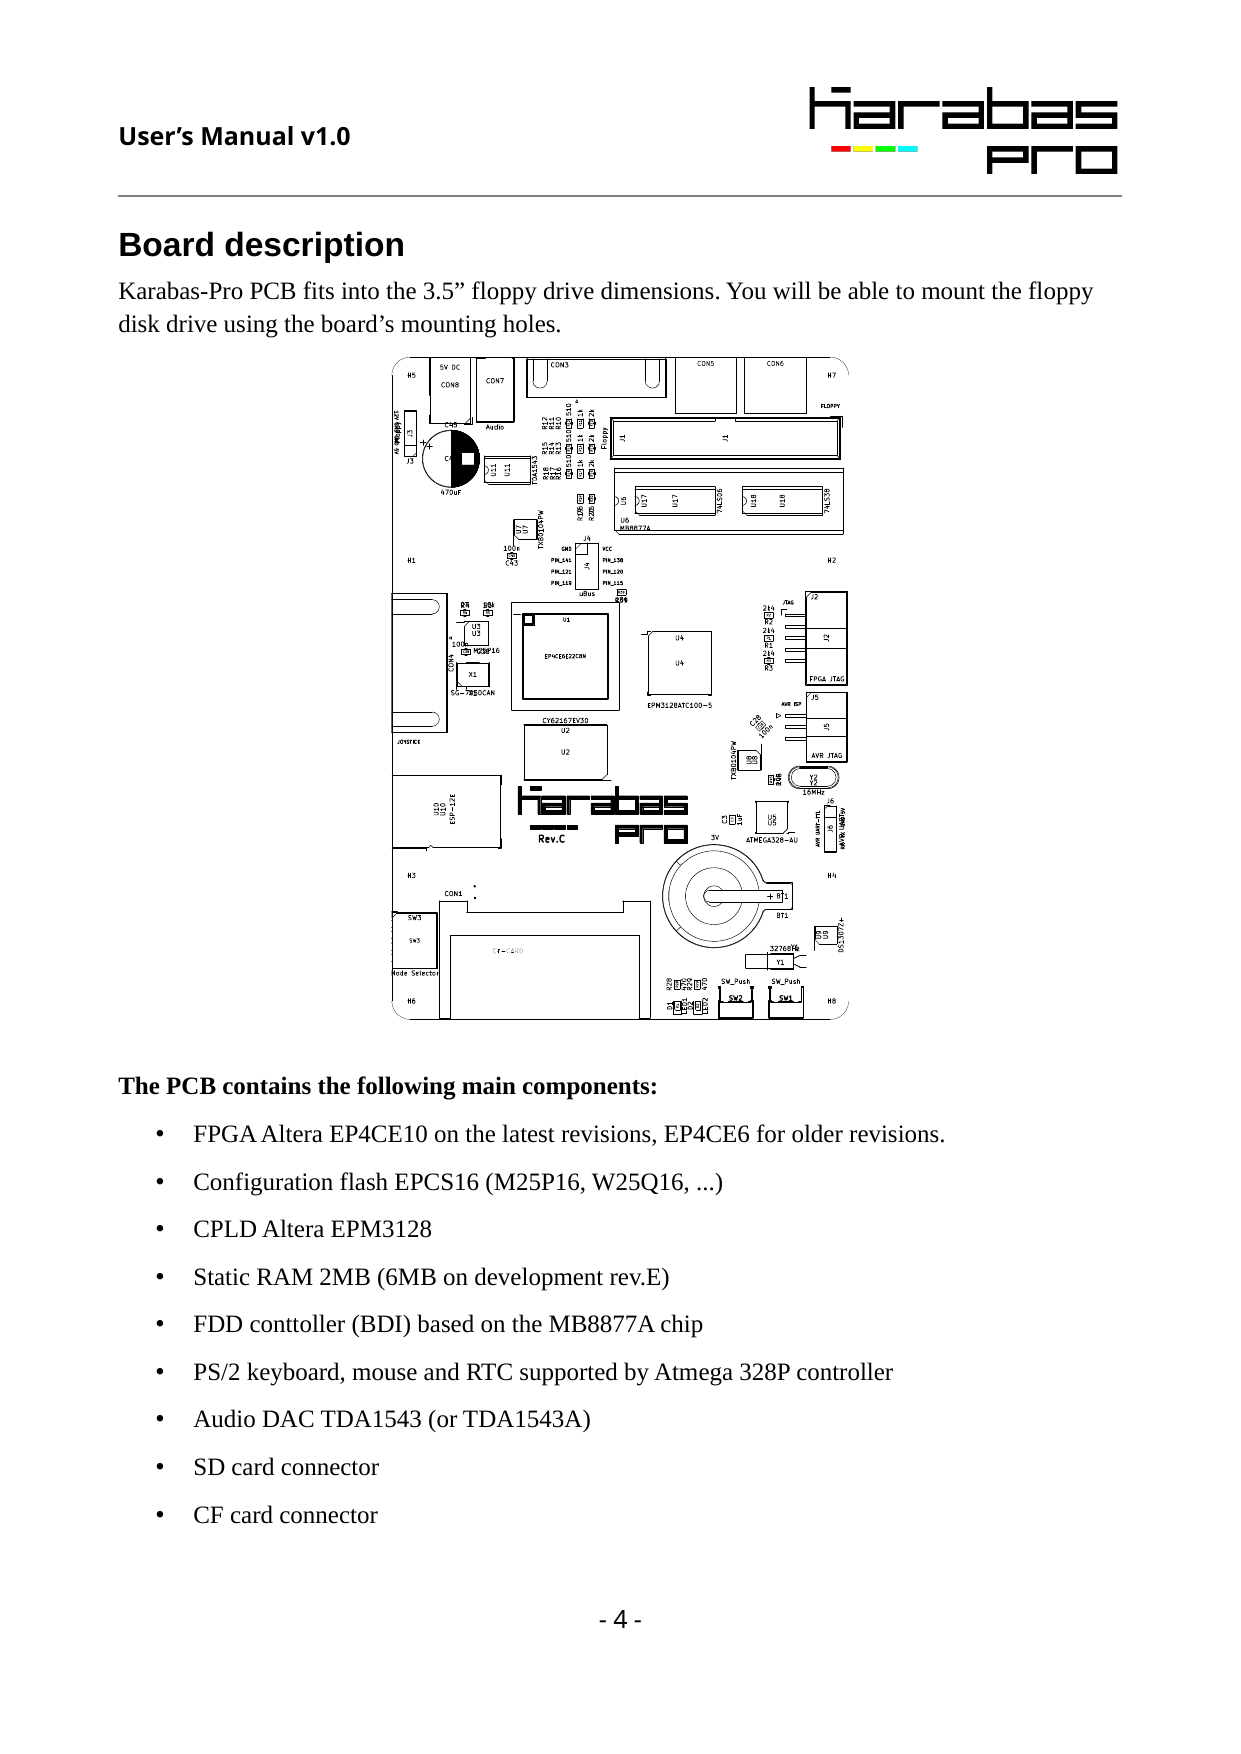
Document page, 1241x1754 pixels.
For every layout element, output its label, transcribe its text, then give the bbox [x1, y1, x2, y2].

list CPLD Altera EPM3128 [156, 1214, 1122, 1243]
text The PCB contains the following main components: [118, 1071, 1122, 1100]
list CF card connector [156, 1500, 1122, 1528]
list Configuration flash EPCS16 (M25P16, W25Q16, ...) [156, 1167, 1122, 1195]
list PS/2 keyboard, mouse and RTC supported by Atmega 328P controller [156, 1357, 1122, 1386]
picture [809, 84, 1120, 174]
text Karabas-Pro PCB fits into the 3.5” floppy drive dimensions. You will be able to mount the floppy disk drive using the board’s mounting holes. [118, 276, 1122, 338]
list Audio DAC TDA1543 (or TDA1543A) [156, 1404, 1122, 1433]
list FDD conttoller (BDI) based on the MB8877A chip [156, 1309, 1122, 1338]
list Static RAM 2MB (6MB on development rev.E) [156, 1262, 1122, 1291]
list FPGA Altera EP4CE10 on the latest revisions, EP4CE6 for older revisions. [156, 1119, 1122, 1148]
list SD card connector [156, 1452, 1122, 1481]
subtitle Board description [118, 225, 1122, 264]
